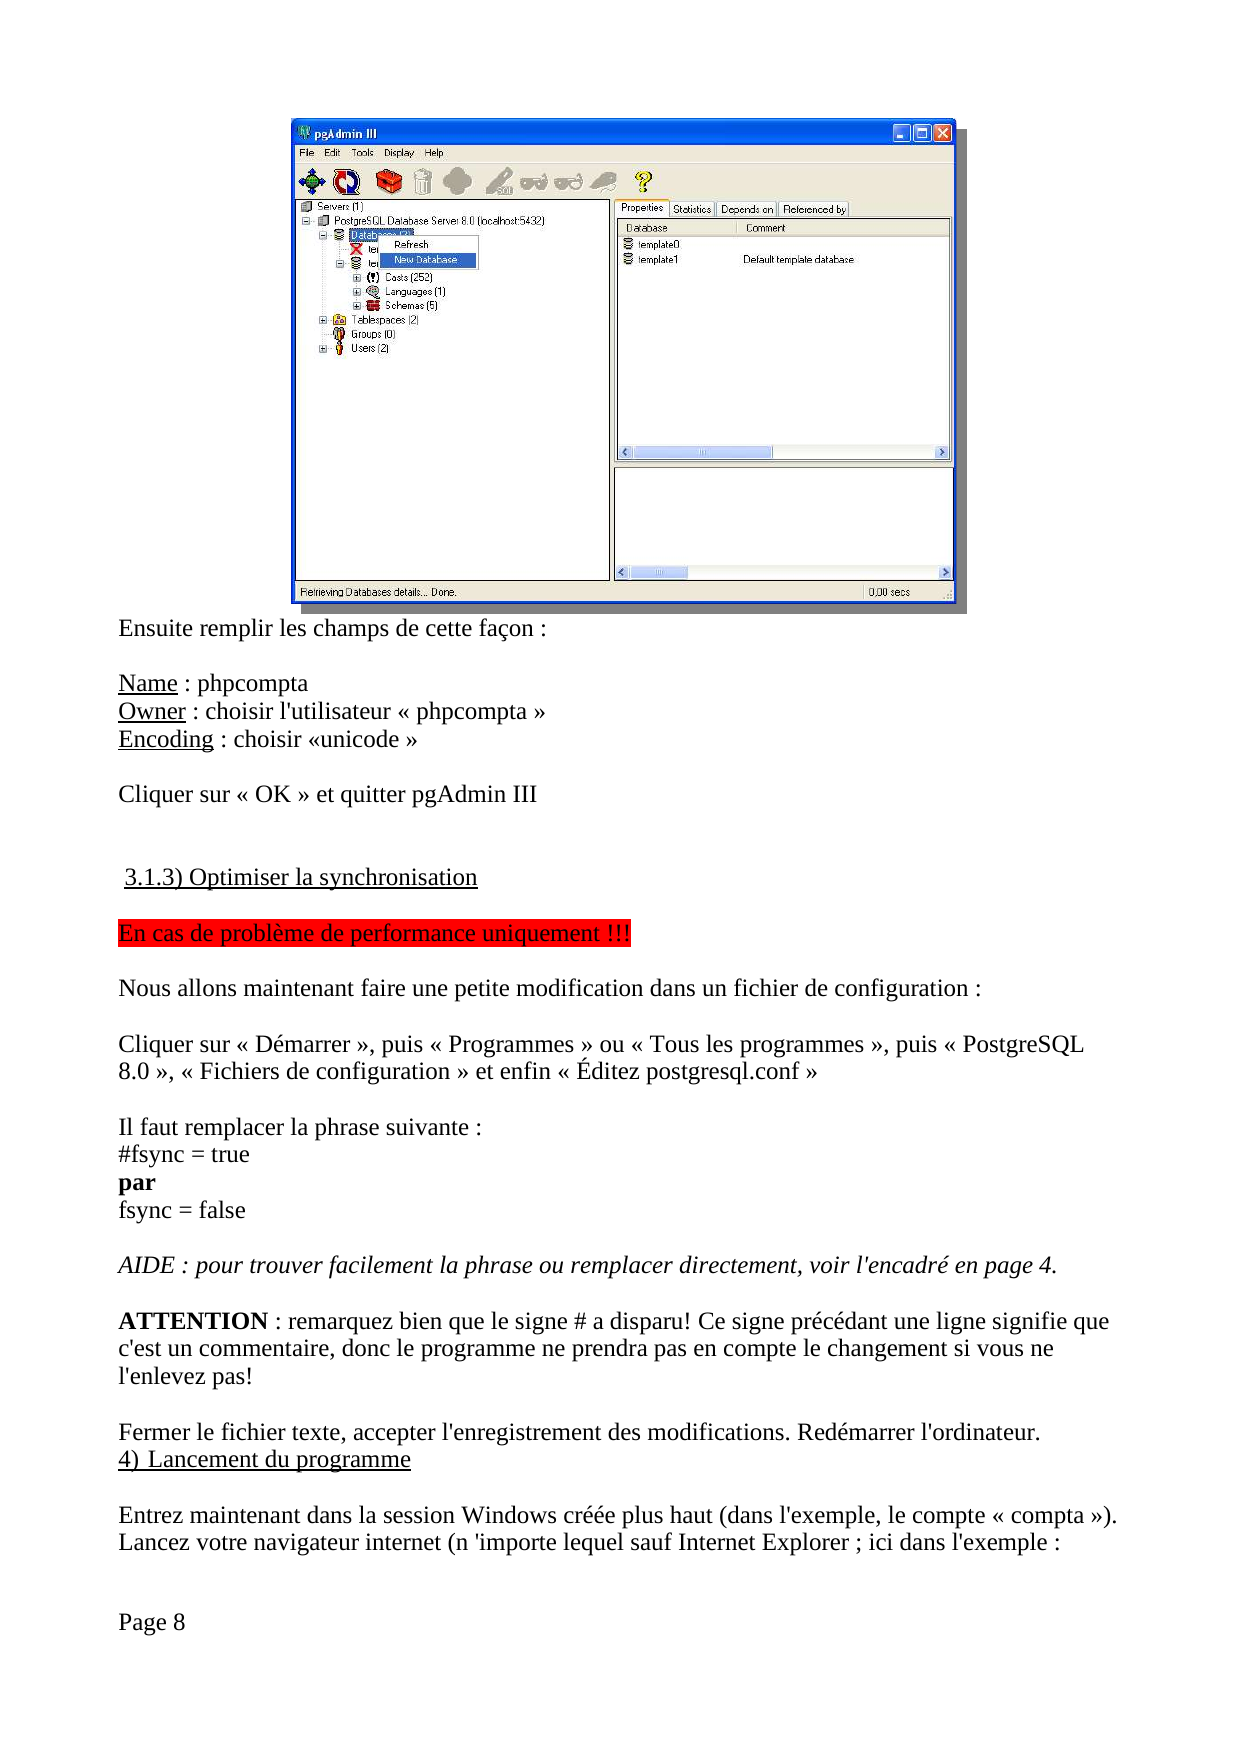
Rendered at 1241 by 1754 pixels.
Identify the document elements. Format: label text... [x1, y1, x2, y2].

list Lancement du programme [118, 1445, 1140, 1473]
list Optimiser la synchronisation [124, 863, 1140, 891]
text Entrez maintenant dans la session Windows créée plus haut (dans l'exemple, le compte « compta »). Lancez votre navigateur internet (n 'importe lequel sauf Internet Explorer ; ici dans l'exemple : [118, 1501, 1140, 1556]
text Owner : choisir l'utilisateur « phpcompta » [118, 697, 1140, 725]
text Encoding : choisir «unicode » [118, 725, 1140, 753]
text Cliquer sur « Démarrer », puis « Programmes » ou « Tous les programmes », puis « PostgreSQL 8.0 », « Fichiers de configuration » et enfin « Éditez postgresql.conf » [118, 1030, 1140, 1085]
text Fermer le fichier texte, accepter l'enregistrement des modifications. Redémarrer l'ordinateur. [118, 1418, 1140, 1445]
text fsync = false [118, 1196, 1140, 1224]
text En cas de problème de performance uniquement !!! [118, 919, 1140, 947]
text Nous allons maintenant faire une petite modification dans un fichier de configuration : [118, 974, 1140, 1002]
text ATTENTION : remarquez bien que le signe # a disparu! Ce signe précédant une ligne signifie que c'est un commentaire, donc le programme ne prendra pas en compte le changement si vous ne l'enlevez pas! [118, 1307, 1140, 1390]
text par [118, 1168, 1140, 1196]
text Il faut remplacer la phrase suivante : [118, 1113, 1140, 1141]
text Cliquer sur « OK » et quitter pgAdmin III [118, 780, 1140, 808]
text Ensuite remplir les champs de cette façon : [118, 118, 1140, 642]
text #fsync = true [118, 1141, 1140, 1168]
picture [291, 118, 957, 604]
text AIDE : pour trouver facilement la phrase ou remplacer directement, voir l'encadré en page 4. [118, 1251, 1140, 1279]
text Name : phpcompta [118, 669, 1140, 697]
